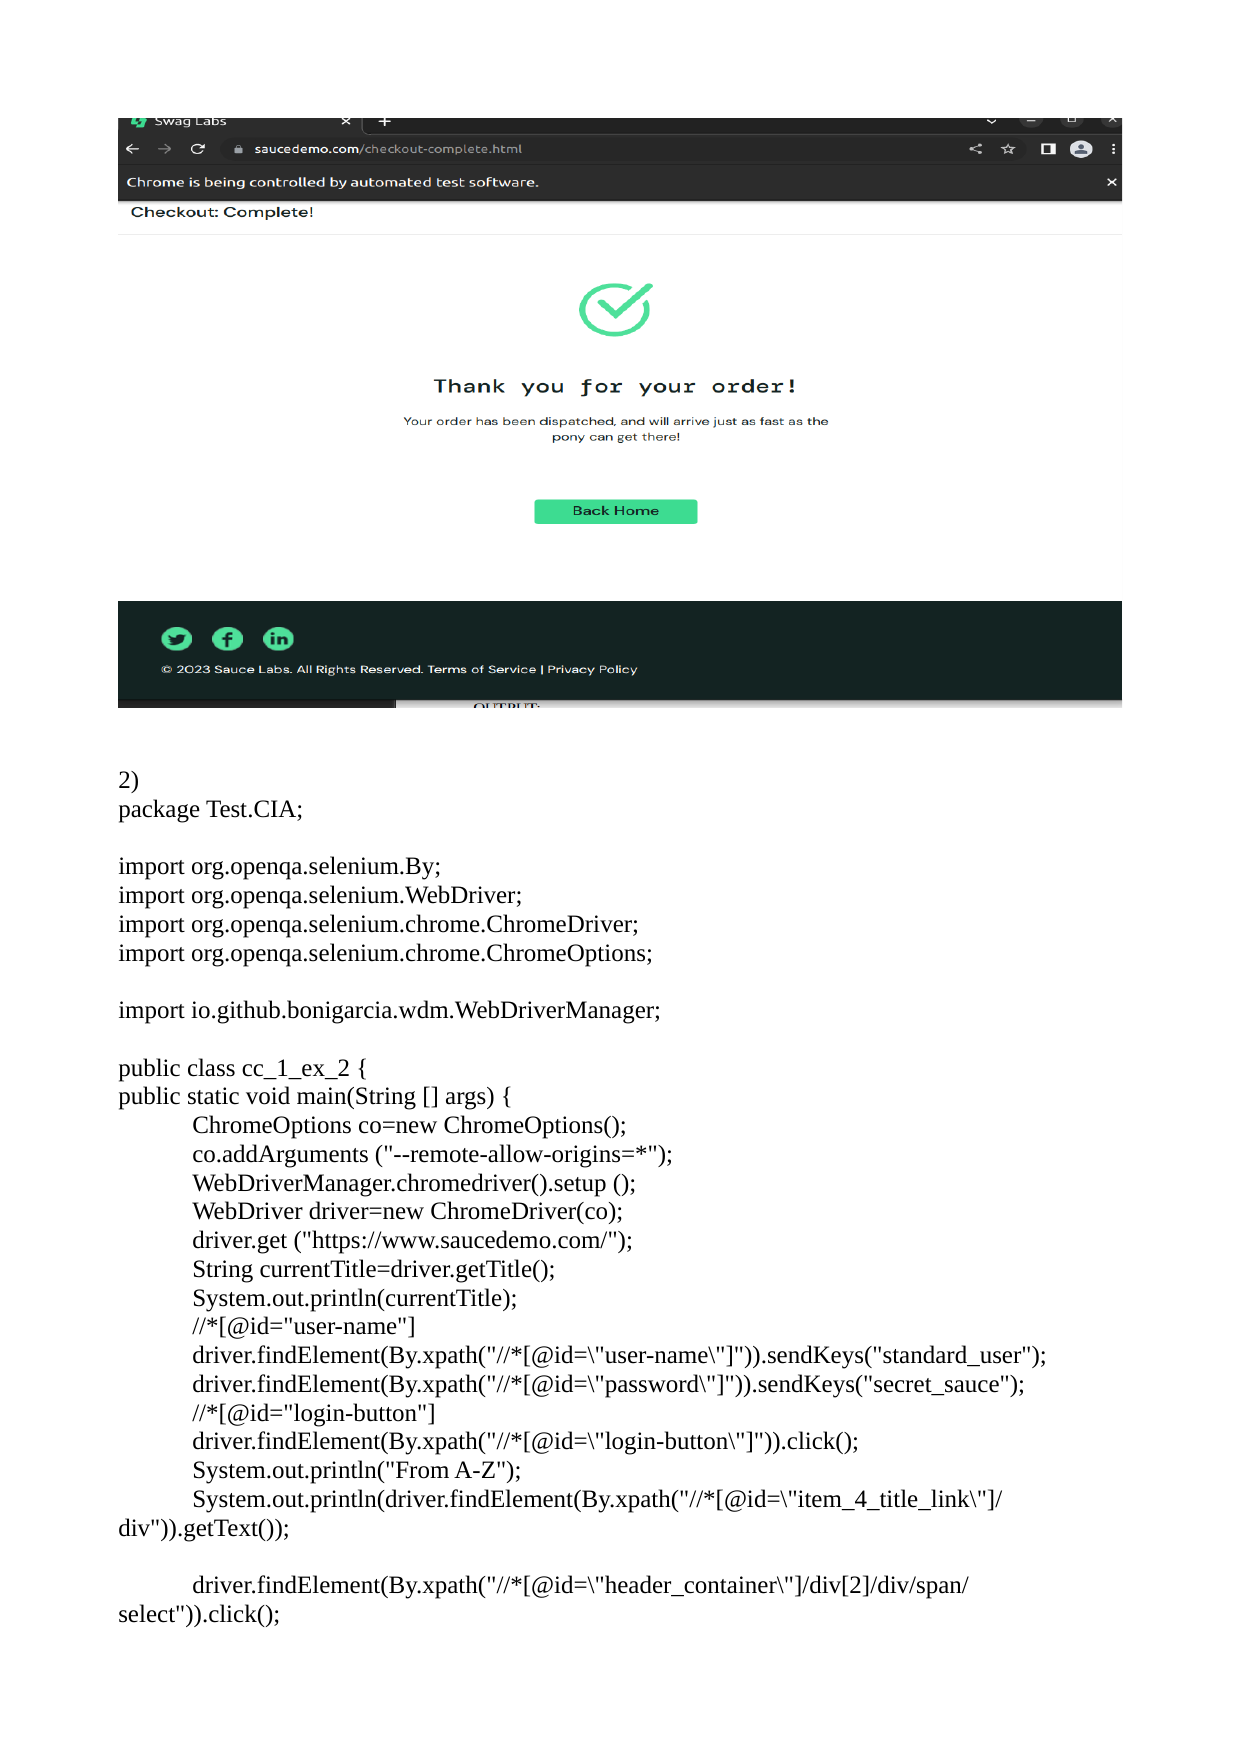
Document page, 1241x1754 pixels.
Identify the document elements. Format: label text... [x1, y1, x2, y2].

text //*[@id="login-button"] [118, 1398, 1122, 1426]
text driver.get ("https://www.saucedemo.com/"); [118, 1225, 1122, 1254]
text driver.findElement(By.xpath("//*[@id=\"login-button\"]")).click(); [118, 1426, 1122, 1455]
text import org.openqa.selenium.WebDriver; [118, 880, 1122, 909]
text import io.github.bonigarcia.wdm.WebDriverManager; [118, 995, 1122, 1024]
text import org.openqa.selenium.By; [118, 851, 1122, 880]
text driver.findElement(By.xpath("//*[@id=\"header_container\"]/div[2]/div/span/select")).click(); [118, 1570, 1122, 1628]
text ChromeOptions co=new ChromeOptions(); [118, 1110, 1122, 1139]
text System.out.println(currentTitle); [118, 1283, 1122, 1311]
text import org.openqa.selenium.chrome.ChromeDriver; [118, 909, 1122, 938]
text System.out.println(driver.findElement(By.xpath("//*[@id=\"item_4_title_link\"]/div")).getText()); [118, 1484, 1122, 1541]
text String currentTitle=driver.getTitle(); [118, 1254, 1122, 1283]
text 2) [118, 765, 1122, 794]
text public class cc_1_ex_2 { [118, 1053, 1122, 1081]
picture [118, 118, 1123, 708]
text public static void main(String [] args) { [118, 1081, 1122, 1110]
text import org.openqa.selenium.chrome.ChromeOptions; [118, 938, 1122, 966]
text //*[@id="user-name"] [118, 1311, 1122, 1340]
text co.addArguments ("--remote-allow-origins=*"); [118, 1139, 1122, 1168]
text driver.findElement(By.xpath("//*[@id=\"user-name\"]")).sendKeys("standard_user"); [118, 1340, 1122, 1369]
text package Test.CIA; [118, 794, 1122, 823]
text System.out.println("From A-Z"); [118, 1455, 1122, 1484]
text driver.findElement(By.xpath("//*[@id=\"password\"]")).sendKeys("secret_sauce"); [118, 1369, 1122, 1398]
text WebDriverManager.chromedriver().setup (); [118, 1168, 1122, 1196]
text WebDriver driver=new ChromeDriver(co); [118, 1196, 1122, 1225]
